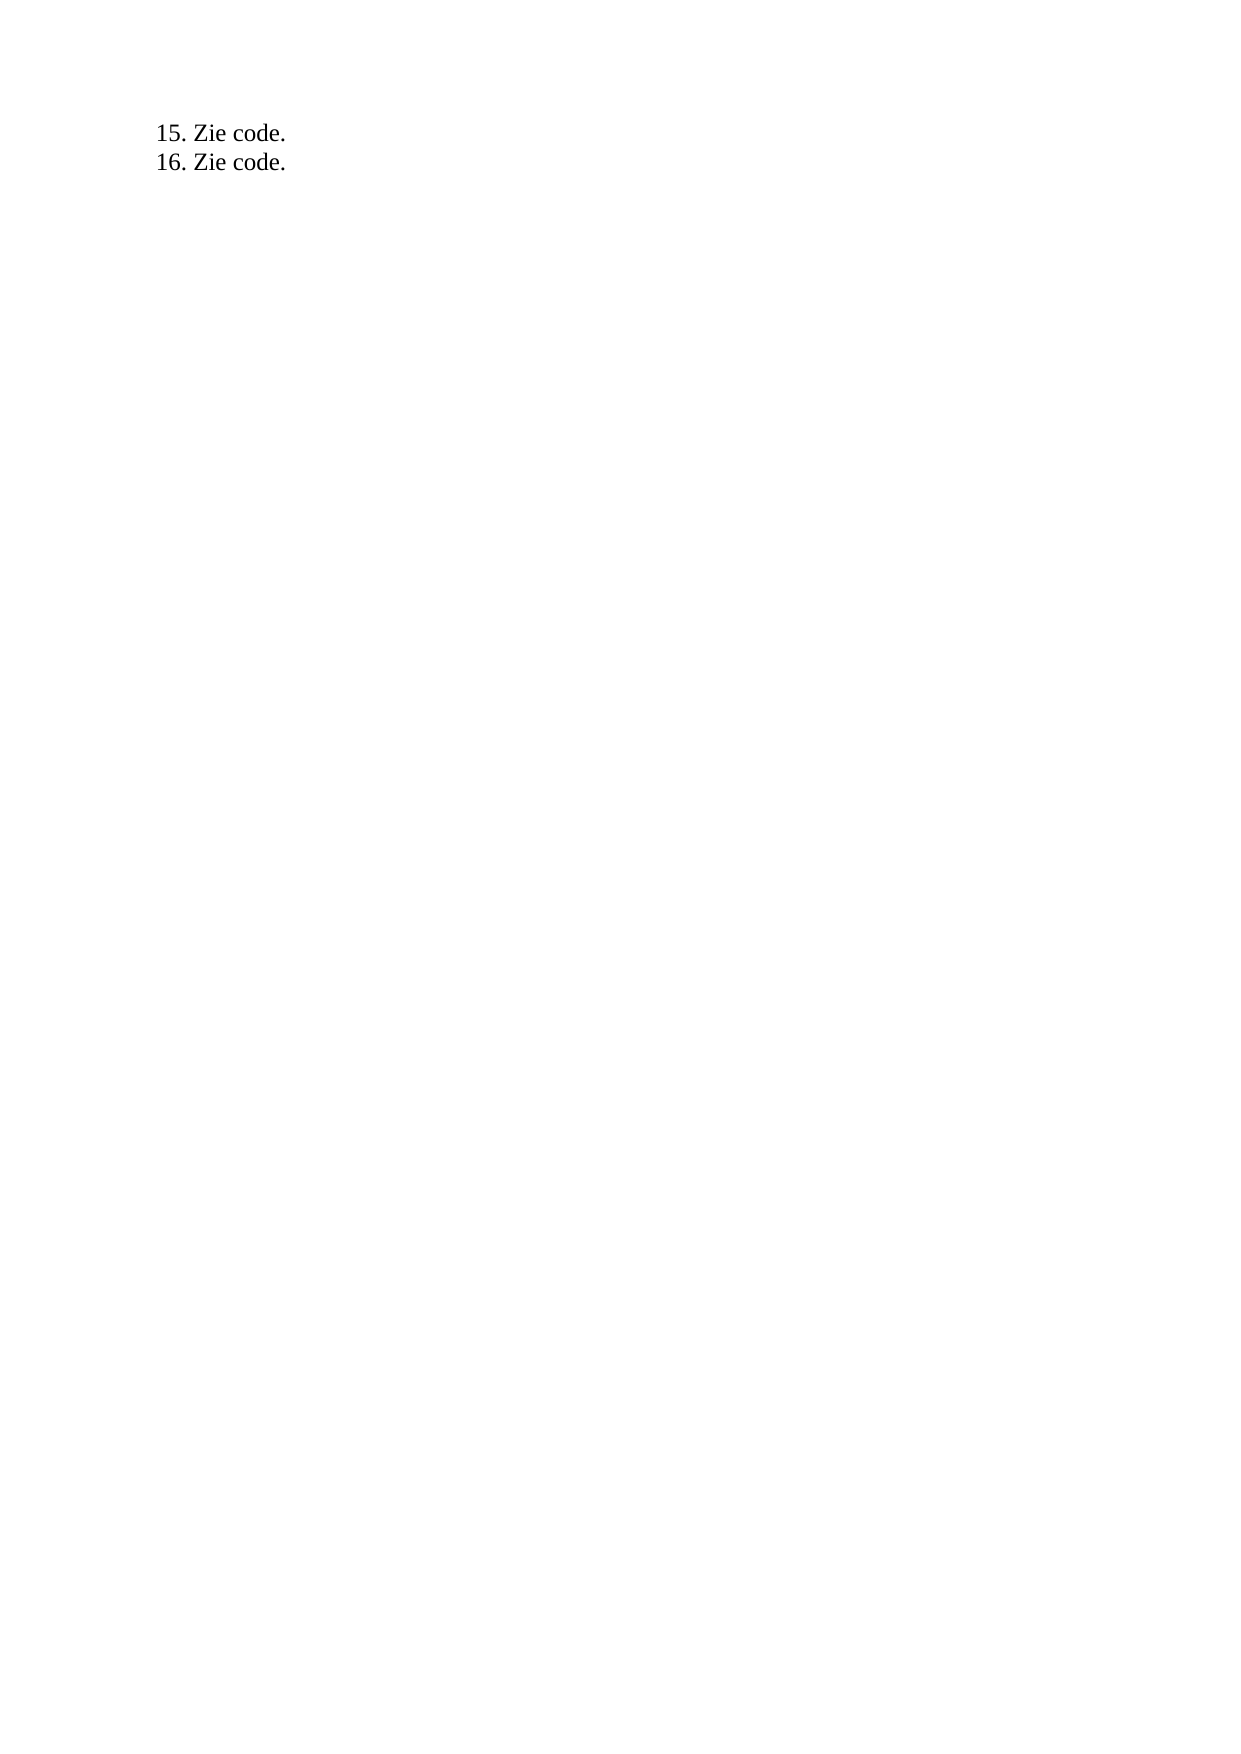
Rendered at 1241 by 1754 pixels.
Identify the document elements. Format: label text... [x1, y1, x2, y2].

list Zie code. [156, 147, 1122, 176]
list Zie code. [156, 118, 1122, 147]
